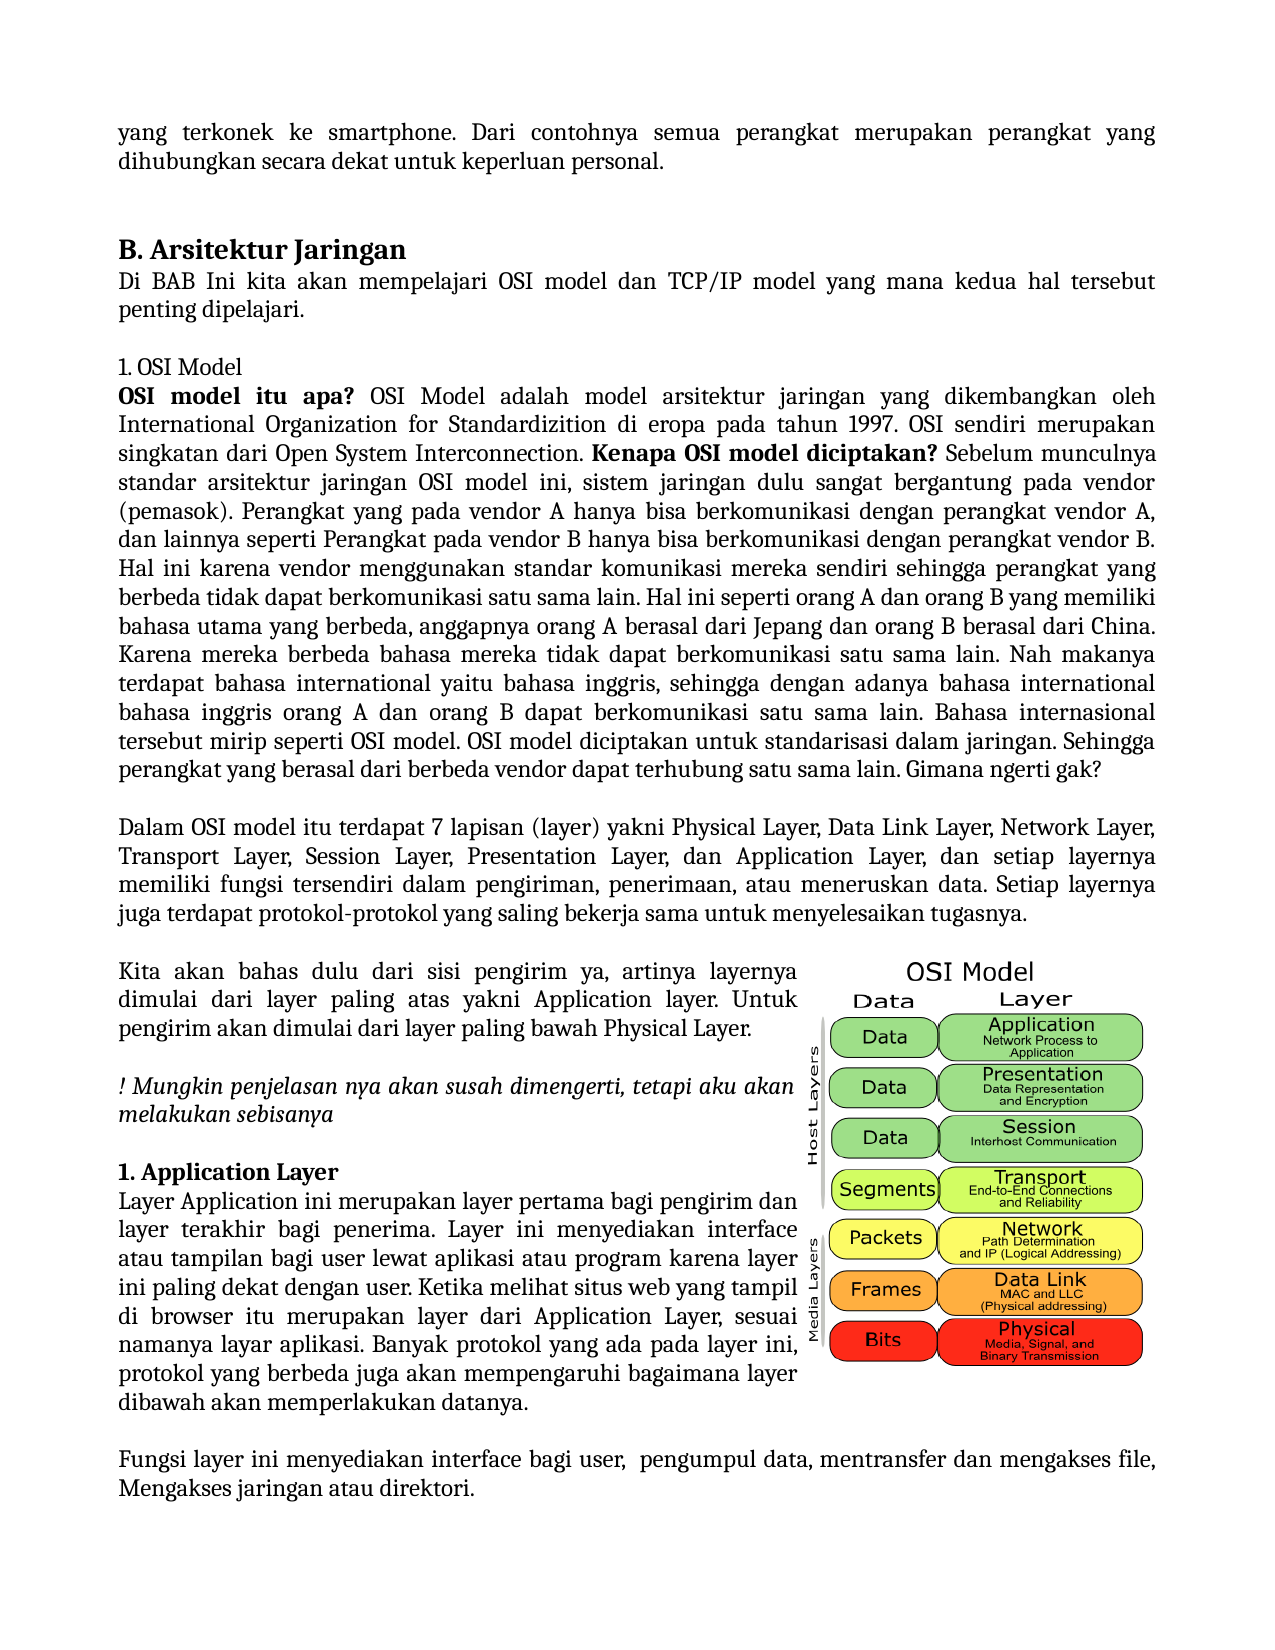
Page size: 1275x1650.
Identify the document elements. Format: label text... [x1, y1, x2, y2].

text ! Mungkin penjelasan nya akan susah dimengerti, tetapi aku akan melakukan sebisanya [118, 1072, 798, 1129]
text 1. OSI Model [118, 353, 1157, 382]
text 1. Application Layer [118, 1158, 798, 1187]
text Di BAB Ini kita akan mempelajari OSI model dan TCP/IP model yang mana kedua hal tersebut penting dipelajari. [118, 267, 1157, 324]
text Fungsi layer ini menyediakan interface bagi user, pengumpul data, mentransfer dan mengakses file, Mengakses jaringan atau direktori. [118, 1445, 1157, 1503]
text Dalam OSI model itu terdapat 7 lapisan (layer) yakni Physical Layer, Data Link Layer, Network Layer, Transport Layer, Session Layer, Presentation Layer, dan Application Layer, dan setiap layernya memiliki fungsi tersendiri dalam pengiriman, penerimaan, atau meneruskan data. Setiap layernya juga terdapat protokol-protokol yang saling bekerja sama untuk menyelesaikan tugasnya. [118, 813, 1157, 928]
text Layer Application ini merupakan layer pertama bagi pengirim dan layer terakhir bagi penerima. Layer ini menyediakan interface atau tampilan bagi user lewat aplikasi atau program karena layer ini paling dekat dengan user. Ketika melihat situs web yang tampil di browser itu merupakan layer dari Application Layer, sesuai namanya layar aplikasi. Banyak protokol yang ada pada layer ini, protokol yang berbeda juga akan mempengaruhi bagaimana layer dibawah akan memperlakukan datanya. [118, 1187, 1157, 1417]
text B. Arsitektur Jaringan [118, 233, 1157, 267]
text Kita akan bahas dulu dari sisi pengirim ya, artinya layernya dimulai dari layer paling atas yakni Application layer. Untuk pengirim akan dimulai dari layer paling bawah Physical Layer. [118, 957, 798, 1043]
text yang terkonek ke smartphone. Dari contohnya semua perangkat merupakan perangkat yang dihubungkan secara dekat untuk keperluan personal. [118, 118, 1157, 176]
picture [798, 954, 1152, 1372]
text OSI model itu apa? OSI Model adalah model arsitektur jaringan yang dikembangkan oleh International Organization for Standardizition di eropa pada tahun 1997. OSI sendiri merupakan singkatan dari Open System Interconnection. Kenapa OSI model diciptakan? Sebelum munculnya standar arsitektur jaringan OSI model ini, sistem jaringan dulu sangat bergantung pada vendor (pemasok). Perangkat yang pada vendor A hanya bisa berkomunikasi dengan perangkat vendor A, dan lainnya seperti Perangkat pada vendor B hanya bisa berkomunikasi dengan perangkat vendor B. Hal ini karena vendor menggunakan standar komunikasi mereka sendiri sehingga perangkat yang berbeda tidak dapat berkomunikasi satu sama lain. Hal ini seperti orang A dan orang B yang memiliki bahasa utama yang berbeda, anggapnya orang A berasal dari Jepang dan orang B berasal dari China. Karena mereka berbeda bahasa mereka tidak dapat berkomunikasi satu sama lain. Nah makanya terdapat bahasa international yaitu bahasa inggris, sehingga dengan adanya bahasa international bahasa inggris orang A dan orang B dapat berkomunikasi satu sama lain. Bahasa internasional tersebut mirip seperti OSI model. OSI model diciptakan untuk standarisasi dalam jaringan. Sehingga perangkat yang berasal dari berbeda vendor dapat terhubung satu sama lain. Gimana ngerti gak? [118, 382, 1157, 784]
